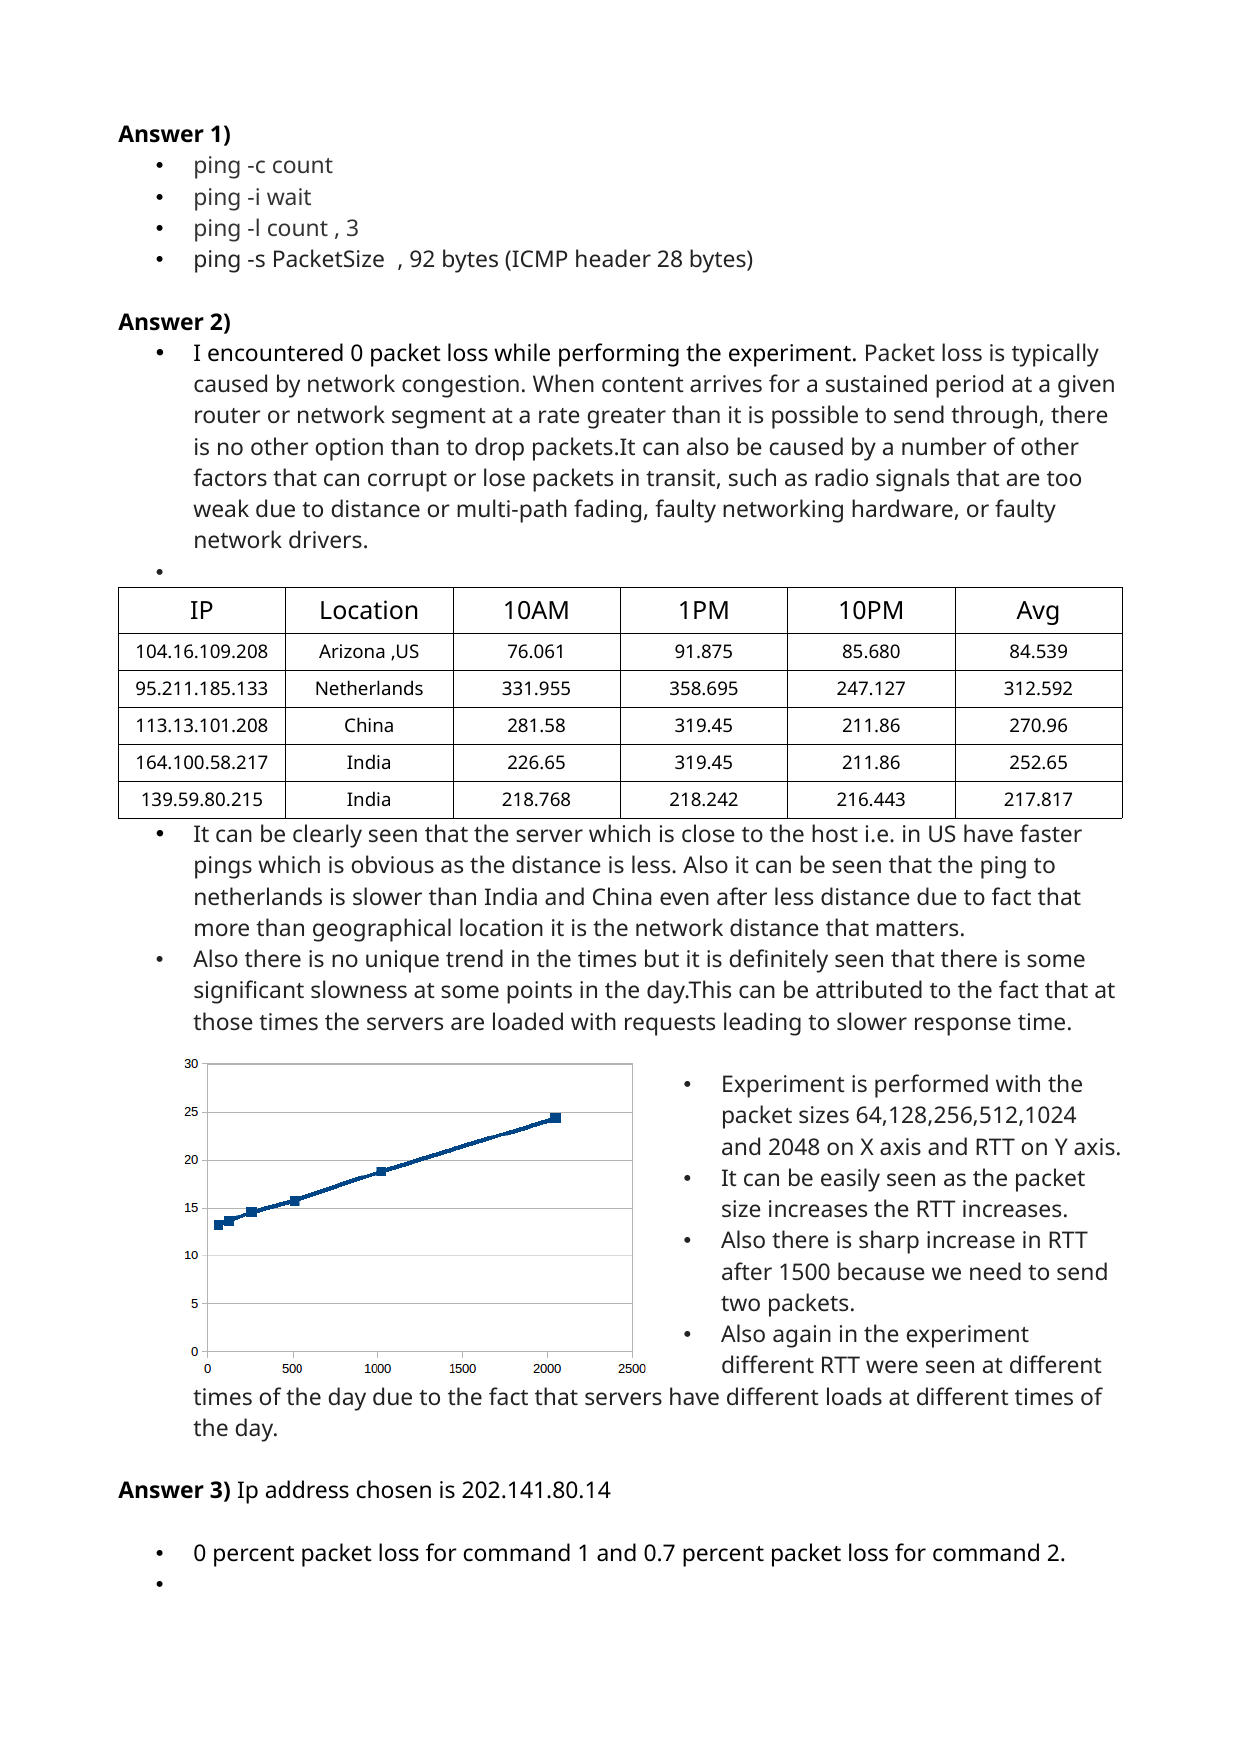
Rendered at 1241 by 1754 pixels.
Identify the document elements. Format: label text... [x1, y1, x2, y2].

list Also there is no unique trend in the times but it is definitely seen that there is some significant slowness at some points in the day.This can be attributed to the fact that at those times the servers are loaded with requests leading to slower response time. [156, 943, 1122, 1037]
table_header IP [119, 588, 285, 632]
table_cell Netherlands [286, 671, 453, 707]
table_header 10PM [788, 588, 955, 632]
list [156, 1224, 184, 1318]
list It can be easily seen as the packet size increases the RTT increases. [646, 1162, 1122, 1224]
table_cell 358.695 [621, 671, 787, 707]
table_cell 84.539 [956, 634, 1122, 669]
table_cell 211.86 [788, 745, 955, 781]
table_cell 217.817 [956, 782, 1122, 818]
table_cell 216.443 [788, 782, 955, 818]
table_cell China [286, 708, 453, 744]
table_cell 281.58 [454, 708, 620, 744]
list ping -s PacketSize , 92 bytes (ICMP header 28 bytes) [156, 243, 1122, 274]
list ping -l count , 3 [156, 212, 1122, 243]
table_header 10AM [454, 588, 620, 632]
table_cell 319.45 [621, 708, 787, 744]
table_cell 252.65 [956, 745, 1122, 781]
table_header Location [286, 588, 453, 632]
list [156, 1162, 184, 1224]
text Answer 2) [118, 306, 1122, 337]
list It can be clearly seen that the server which is close to the host i.e. in US have faster pings which is obvious as the distance is less. Also it can be seen that the ping to netherlands is slower than India and China even after less distance due to fact that more than geographical location it is the network distance that matters. [156, 819, 1122, 943]
list Experiment is performed with the packet sizes 64,128,256,512,1024 and 2048 on X axis and RTT on Y axis. [646, 1068, 1122, 1162]
list I encountered 0 packet loss while performing the experiment. Packet loss is typically caused by network congestion. When content arrives for a sustained period at a given router or network segment at a rate greater than it is possible to send through, there is no other option than to drop packets.It can also be caused by a number of other factors that can corrupt or lose packets in transit, such as radio signals that are too weak due to distance or multi-path fading, faulty networking hardware, or faulty network drivers. [156, 337, 1122, 556]
table_header 1PM [621, 588, 787, 632]
list Also there is sharp increase in RTT after 1500 because we need to send two packets. [646, 1224, 1122, 1318]
list [156, 1068, 184, 1162]
table_cell 319.45 [621, 745, 787, 781]
table_cell 113.13.101.208 [119, 708, 285, 744]
list 0 percent packet loss for command 1 and 0.7 percent packet loss for command 2. [156, 1537, 1122, 1568]
table_cell 226.65 [454, 745, 620, 781]
table_cell 139.59.80.215 [119, 782, 285, 818]
list ping -i wait [156, 181, 1122, 212]
table_cell 331.955 [454, 671, 620, 707]
table_cell 85.680 [788, 634, 955, 669]
text Answer 3) Ip address chosen is 202.141.80.14 [118, 1474, 1122, 1506]
text Answer 1) [118, 118, 1122, 149]
list ping -c count [156, 149, 1122, 181]
table_cell 270.96 [956, 708, 1122, 744]
table_cell 164.100.58.217 [119, 745, 285, 781]
table_cell 211.86 [788, 708, 955, 744]
table_cell 95.211.185.133 [119, 671, 285, 707]
table_cell 91.875 [621, 634, 787, 669]
table_cell Arizona ,US [286, 634, 453, 669]
table_cell 247.127 [788, 671, 955, 707]
table_cell 76.061 [454, 634, 620, 669]
table_cell 218.768 [454, 782, 620, 818]
table_cell India [286, 782, 453, 818]
table_header Avg [956, 588, 1122, 632]
table_cell 312.592 [956, 671, 1122, 707]
list Also again in the experiment different RTT were seen at different times of the day due to the fact that servers have different loads at different times of the day. [156, 1318, 1122, 1443]
table_cell 104.16.109.208 [119, 634, 285, 669]
table_cell India [286, 745, 453, 781]
picture [184, 1056, 646, 1375]
table_cell 218.242 [621, 782, 787, 818]
